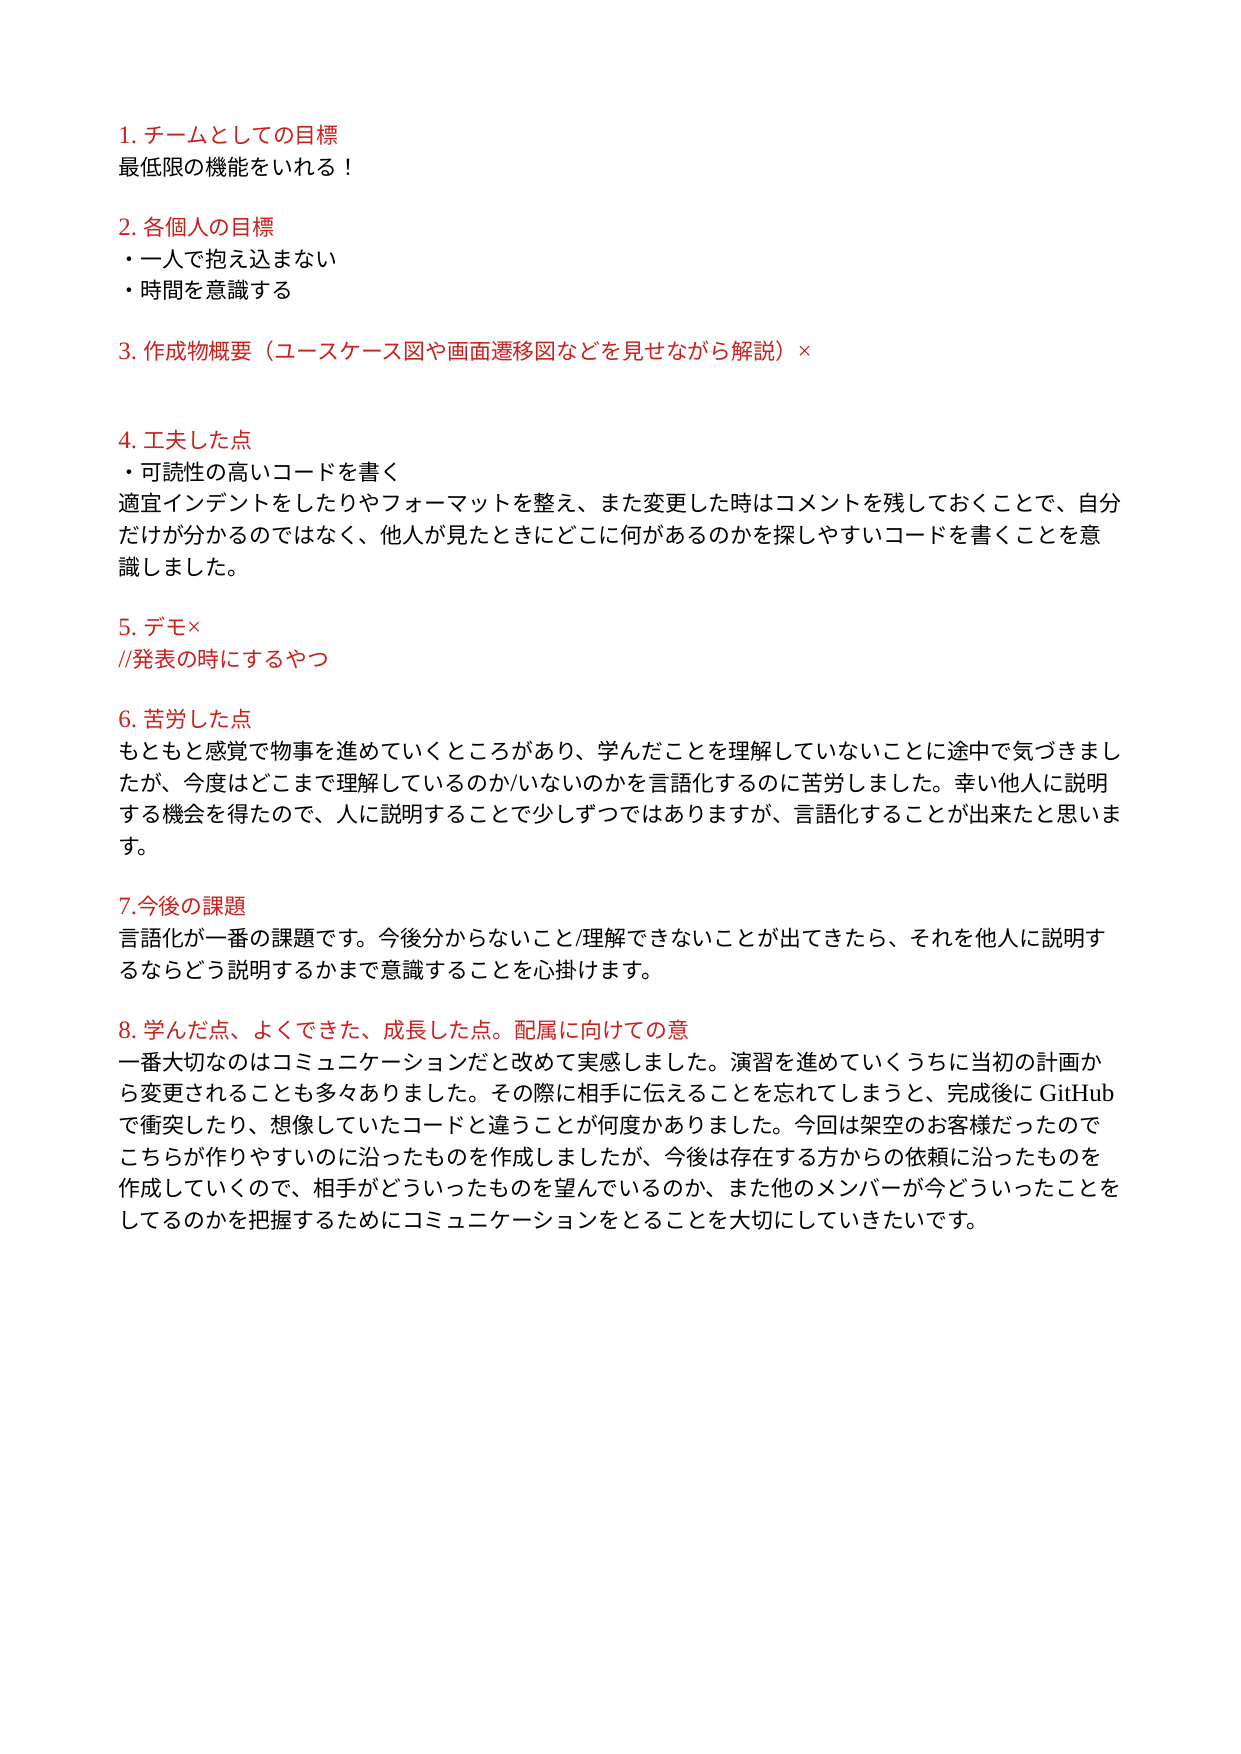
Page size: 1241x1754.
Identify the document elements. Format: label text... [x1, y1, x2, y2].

text //発表の時にするやつ [118, 642, 1122, 673]
text 5. デモ× [118, 610, 1122, 642]
text もともと感覚で物事を進めていくところがあり、学んだことを理解していないことに途中で気づきましたが、今度はどこまで理解しているのか/いないのかを言語化するのに苦労しました。幸い他人に説明する機会を得たので、人に説明することで少しずつではありますが、言語化することが出来たと思います。 [118, 734, 1122, 861]
text 2. 各個人の目標 [118, 210, 1122, 242]
text 言語化が一番の課題です。今後分からないこと/理解できないことが出てきたら、それを他人に説明するならどう説明するかまで意識することを心掛けます。 [118, 921, 1122, 984]
text 6. 苦労した点 [118, 702, 1122, 734]
text ・時間を意識する [118, 273, 1122, 305]
text 3. 作成物概要（ユースケース図や画面遷移図などを見せながら解説）× [118, 334, 1122, 366]
text ・可読性の高いコードを書く [118, 455, 1122, 486]
text 8. 学んだ点、よくできた、成長した点。配属に向けての意 [118, 1013, 1122, 1045]
text 4. 工夫した点 [118, 423, 1122, 455]
text 適宜インデントをしたりやフォーマットを整え、また変更した時はコメントを残しておくことで、自分だけが分かるのではなく、他人が見たときにどこに何があるのかを探しやすいコードを書くことを意識しました。 [118, 486, 1122, 581]
text 一番大切なのはコミュニケーションだと改めて実感しました。演習を進めていくうちに当初の計画から変更されることも多々ありました。その際に相手に伝えることを忘れてしまうと、完成後にGitHubで衝突したり、想像していたコードと違うことが何度かありました。今回は架空のお客様だったのでこちらが作りやすいのに沿ったものを作成しましたが、今後は存在する方からの依頼に沿ったものを作成していくので、相手がどういったものを望んでいるのか、また他のメンバーが今どういったことをしてるのかを把握するためにコミュニケーションをとることを大切にしていきたいです。 [118, 1045, 1122, 1235]
text 7.今後の課題 [118, 889, 1122, 921]
text ・一人で抱え込まない [118, 242, 1122, 273]
text 最低限の機能をいれる！ [118, 150, 1122, 181]
text 1. チームとしての目標 [118, 118, 1122, 150]
